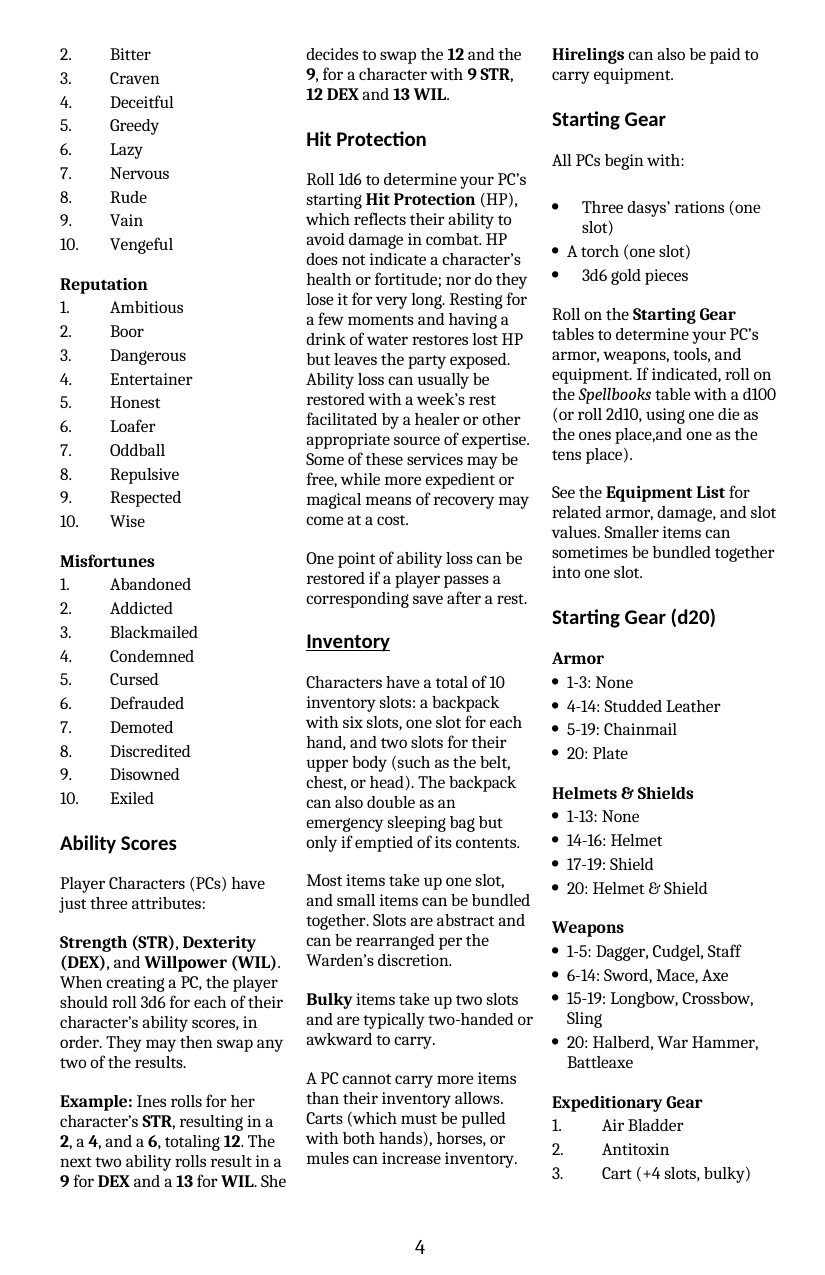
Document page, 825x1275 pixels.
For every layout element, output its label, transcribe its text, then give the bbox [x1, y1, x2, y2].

list 3d6 gold pieces [552, 266, 780, 286]
list Air Bladder [552, 1116, 780, 1136]
subtitle Ability Scores [60, 830, 288, 855]
list Cart (+4 slots, bulky) [552, 1164, 780, 1184]
text See the Equipment List for related armor, damage, and slot values. Smaller items can sometimes be bundled together into one slot. [552, 483, 780, 583]
list Loafer [60, 417, 288, 437]
list Demoted [60, 718, 288, 738]
list Blackmailed [60, 623, 288, 643]
subtitle Starting Gear (d20) [552, 604, 780, 629]
text Hirelings can also be paid to carry equipment. [552, 45, 780, 85]
list Cursed [60, 670, 288, 690]
list 20: Halberd, War Hammer, Battleaxe [552, 1033, 780, 1073]
list Respected [60, 488, 288, 508]
list Lazy [60, 140, 288, 160]
text One point of ability loss can be restored if a player passes a corresponding save after a rest. [306, 549, 534, 609]
text Most items take up one slot, and small items can be bundled together. Slots are abstract and can be rearranged per the Warden’s discretion. [306, 871, 534, 971]
list Abandoned [60, 575, 288, 595]
text decides to swap the 12 and the 9, for a character with 9 STR, 12 DEX and 13 WIL. [306, 45, 534, 105]
list Vengeful [60, 235, 288, 255]
text Characters have a total of 10 inventory slots: a backpack with six slots, one slot for each hand, and two slots for their upper body (such as the belt, chest, or head). The backpack can also double as an emergency sleeping bag but only if emptied of its contents. [306, 672, 534, 852]
list 15-19: Longbow, Crossbow, Sling [552, 989, 780, 1029]
list Wise [60, 512, 288, 532]
list A torch (one slot) [552, 242, 780, 262]
list Discredited [60, 741, 288, 761]
list Honest [60, 393, 288, 413]
list 14-16: Helmet [552, 831, 780, 851]
text Roll 1d6 to determine your PC’s starting Hit Protection (HP), which reflects their ability to avoid damage in combat. HP does not indicate a character’s health or fortitude; nor do they lose it for very long. Resting for a few moments and having a drink of water restores lost HP but leaves the party exposed. Ability loss can usually be restored with a week’s rest facilitated by a healer or other appropriate source of expertise. Some of these services may be free, while more expedient or magical means of recovery may come at a cost. [306, 170, 534, 530]
text Example: Ines rolls for her character’s STR, resulting in a 2, a 4, and a 6, totaling 12. The next two ability rolls result in a 9 for DEX and a 13 for WIL. She [60, 1091, 288, 1191]
list Antitoxin [552, 1140, 780, 1160]
text Weapons [552, 918, 780, 938]
text Misfortunes [60, 551, 288, 571]
text Reputation [60, 274, 288, 294]
list Exiled [60, 789, 288, 809]
list 1-3: None [552, 673, 780, 693]
text Armor [552, 649, 780, 669]
text A PC cannot carry more items than their inventory allows. Carts (which must be pulled with both hands), horses, or mules can increase inventory. [306, 1069, 534, 1169]
list Addicted [60, 599, 288, 619]
subtitle Inventory [306, 628, 534, 654]
list Oddball [60, 441, 288, 461]
list Deceitful [60, 92, 288, 112]
list 1-13: None [552, 807, 780, 827]
list Condemned [60, 646, 288, 666]
text Player Characters (PCs) have just three attributes: [60, 874, 288, 914]
text Roll on the Starting Gear tables to determine your PC’s armor, weapons, tools, and equipment. If indicated, roll on the Spellbooks table with a d100 (or roll 2d10, using one die as the ones place,and one as the tens place). [552, 304, 780, 464]
list Greedy [60, 116, 288, 136]
list Ambitious [60, 298, 288, 318]
list Bitter [60, 45, 288, 65]
list Three dasys’ rations (one slot) [552, 198, 780, 238]
list Defrauded [60, 694, 288, 714]
list Dangerous [60, 346, 288, 366]
text Helmets & Shields [552, 783, 780, 803]
text Expeditionary Gear [552, 1092, 780, 1112]
list 17-19: Shield [552, 855, 780, 875]
list 5-19: Chainmail [552, 720, 780, 740]
list Disowned [60, 765, 288, 785]
subtitle Starting Gear [552, 106, 780, 131]
text All PCs begin with: [552, 151, 780, 171]
text Strength (STR), Dexterity (DEX), and Willpower (WIL). When creating a PC, the player should roll 3d6 for each of their character’s ability scores, in order. They may then swap any two of the results. [60, 933, 288, 1073]
list 6-14: Sword, Mace, Axe [552, 965, 780, 985]
subtitle Hit Protection [306, 126, 534, 151]
list Craven [60, 69, 288, 89]
list Repulsive [60, 464, 288, 484]
list Boor [60, 322, 288, 342]
list 20: Helmet & Shield [552, 878, 780, 898]
list Vain [60, 211, 288, 231]
text Bulky items take up two slots and are typically two-handed or awkward to carry. [306, 990, 534, 1050]
list Nervous [60, 164, 288, 184]
list Rude [60, 187, 288, 207]
list 20: Plate [552, 744, 780, 764]
list Entertainer [60, 369, 288, 389]
list 1-5: Dagger, Cudgel, Staff [552, 942, 780, 962]
list 4-14: Studded Leather [552, 696, 780, 716]
